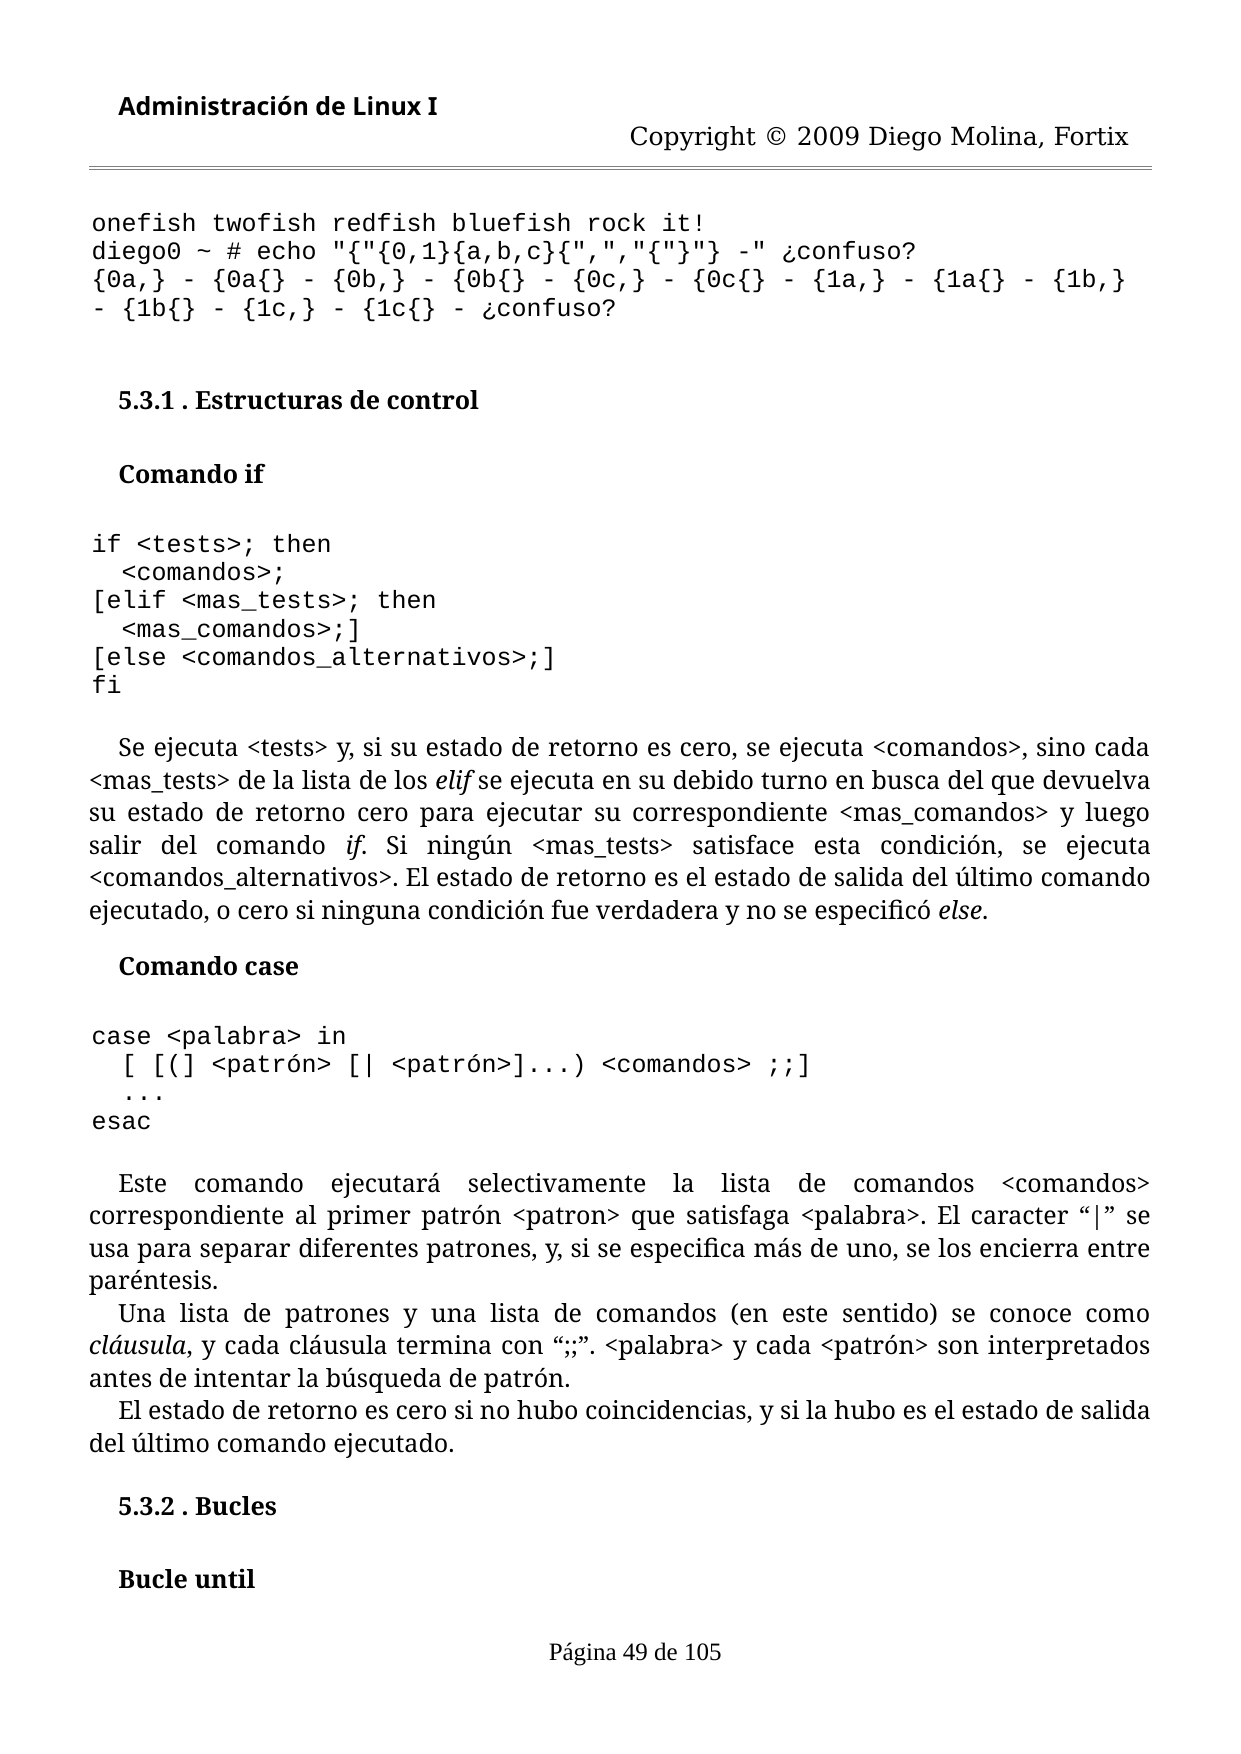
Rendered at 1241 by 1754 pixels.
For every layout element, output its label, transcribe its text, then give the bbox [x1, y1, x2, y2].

text ... [88, 1050, 1152, 1079]
text Comando case [88, 949, 1152, 982]
text Comando if [88, 457, 1152, 490]
text fi [88, 643, 1152, 731]
subtitle Estructuras de control [88, 383, 1152, 417]
text <mas_comandos>;] [88, 587, 1152, 615]
text [else <comandos_alternativos>;] [88, 615, 1152, 643]
text {0a,} - {0a{} - {0b,} - {0b{} - {0c,} - {0c{} - {1a,} - {1a{} - {1b,} - {1b{} - {1c,} - {1c{} - ¿confuso? [88, 237, 1152, 353]
text esac [88, 1079, 1152, 1166]
text Bucle until [88, 1563, 1152, 1595]
text diego0 ~ # echo "{"{0,1}{a,b,c}{",","{"}"} -" ¿confuso? [88, 209, 1152, 237]
text [ [(] <patrón> [| <patrón>]...) <comandos> ;;] [88, 1022, 1152, 1050]
text Se ejecuta <tests> y, si su estado de retorno es cero, se ejecuta <comandos>, sino cada <mas_tests> de la lista de los elif se ejecuta en su debido turno en busca del que devuelva su estado de retorno cero para ejecutar su correspondiente <mas_comandos> y luego salir del comando if. Si ningún <mas_tests> satisface esta condición, se ejecuta <comandos_alternativos>. El estado de retorno es el estado de salida del último comando ejecutado, o cero si ninguna condición fue verdadera y no se especificó else. [88, 731, 1152, 926]
text [elif <mas_tests>; then [88, 558, 1152, 587]
text onefish twofish redfish bluefish rock it! [88, 182, 1152, 209]
text <comandos>; [88, 530, 1152, 558]
subtitle Bucles [88, 1488, 1152, 1522]
text El estado de retorno es cero si no hubo coincidencias, y si la hubo es el estado de salida del último comando ejecutado. [88, 1394, 1152, 1459]
text Una lista de patrones y una lista de comandos (en este sentido) se conoce como cláusula, y cada cláusula termina con “;;”. <palabra> y cada <patrón> son interpretados antes de intentar la búsqueda de patrón. [88, 1296, 1152, 1394]
text case <palabra> in [88, 995, 1152, 1022]
text Este comando ejecutará selectivamente la lista de comandos <comandos> correspondiente al primer patrón <patron> que satisfaga <palabra>. El caracter “|” se usa para separar diferentes patrones, y, si se especifica más de uno, se los encierra entre paréntesis. [88, 1166, 1152, 1296]
text if <tests>; then [88, 503, 1152, 530]
